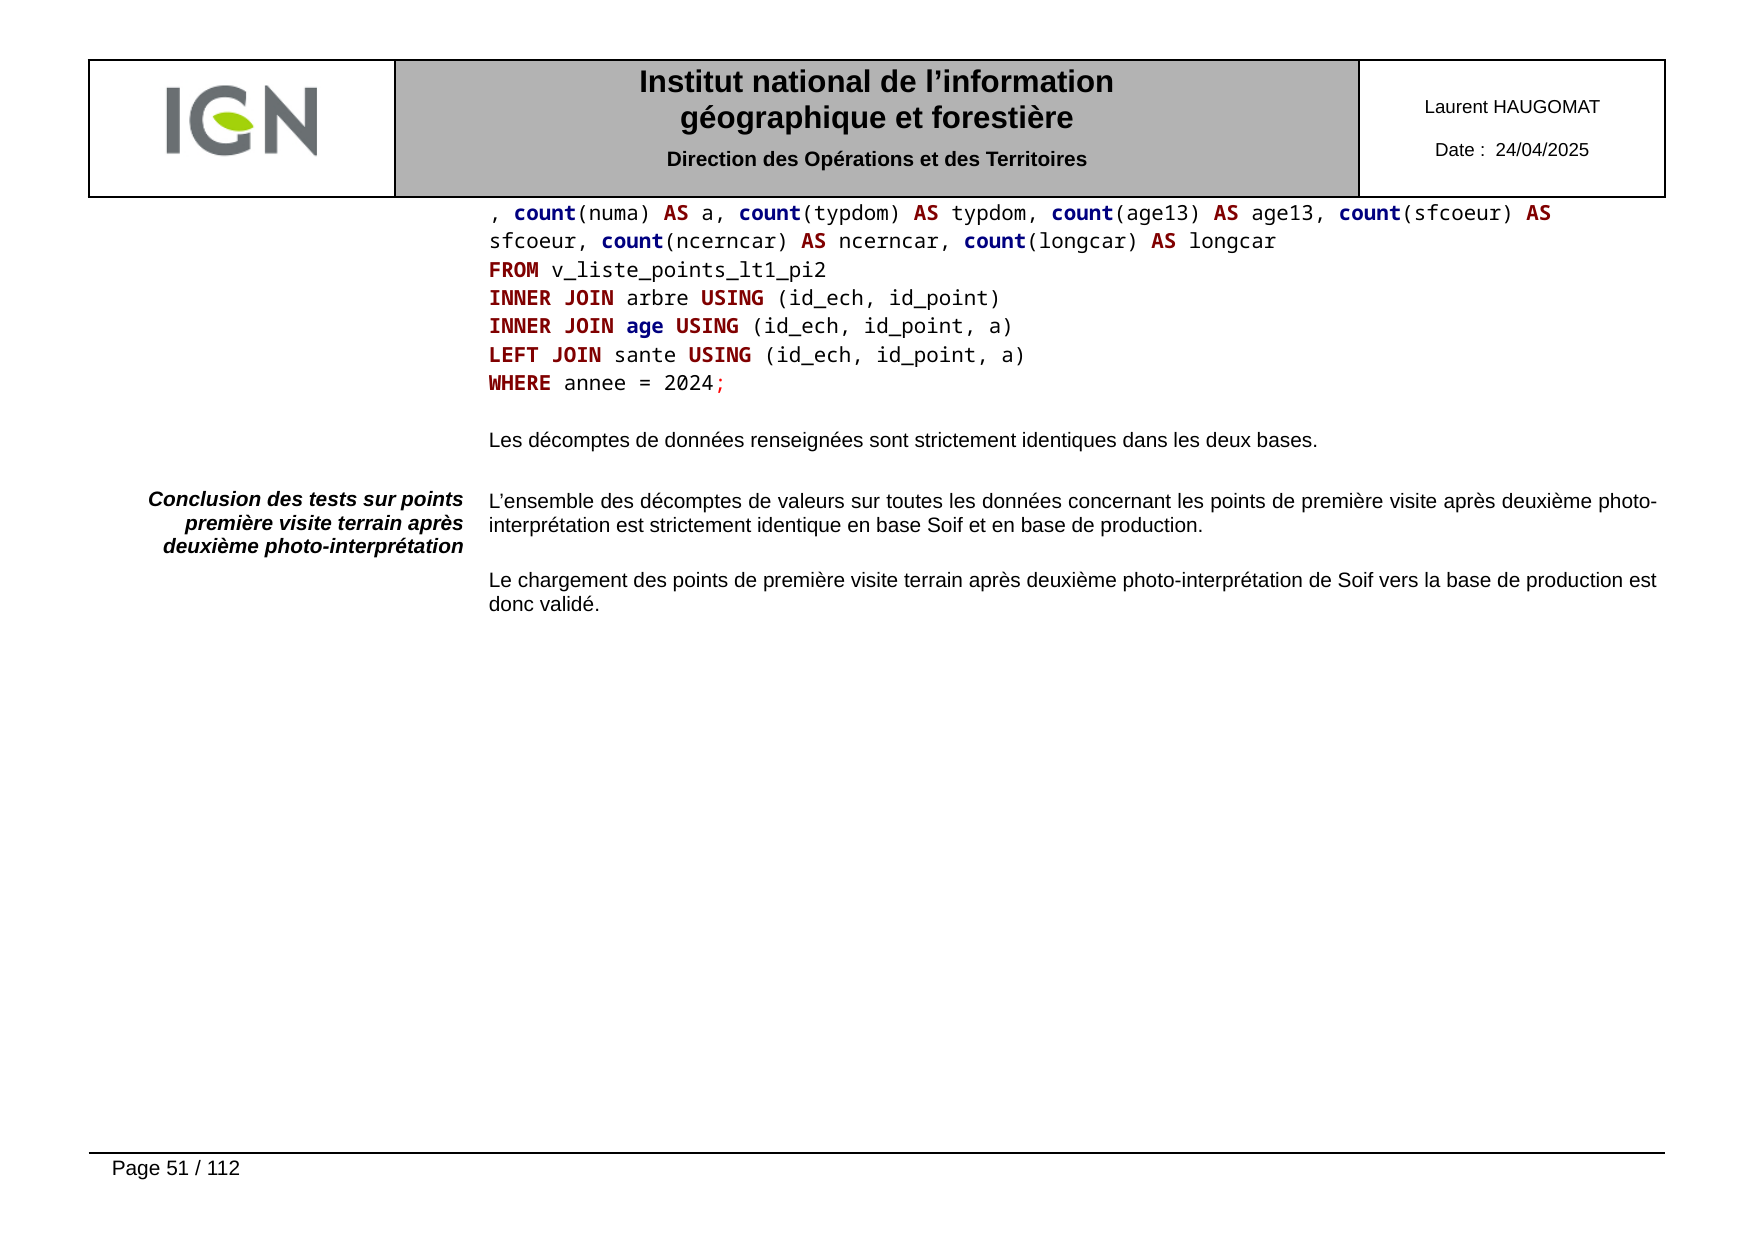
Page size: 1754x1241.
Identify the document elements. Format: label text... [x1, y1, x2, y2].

table_cell [89, 198, 483, 485]
table_cell L’ensemble des décomptes de valeurs sur toutes les données concernant les points de première visite après deuxième photo-interprétation est strictement identique en base Soif et en base de production. Le chargement des points de première visite terrain après deuxième photo-interprétation de Soif vers la base de production est donc validé. [483, 485, 1665, 677]
picture [141, 62, 343, 180]
table_cell Conclusion des tests sur points première visite terrain après deuxième photo-interprétation [89, 485, 483, 677]
table_cell , count(numa) AS a, count(typdom) AS typdom, count(age13) AS age13, count(sfcoeur) AS sfcoeur, count(ncerncar) AS ncerncar, count(longcar) AS longcar FROM v_liste_points_lt1_pi2 INNER JOIN arbre USING (id_ech, id_point) INNER JOIN age USING (id_ech, id_point, a) LEFT JOIN sante USING (id_ech, id_point, a) WHERE annee = 2024; Les décomptes de données renseignées sont strictement identiques dans les deux bases. [483, 198, 1665, 485]
